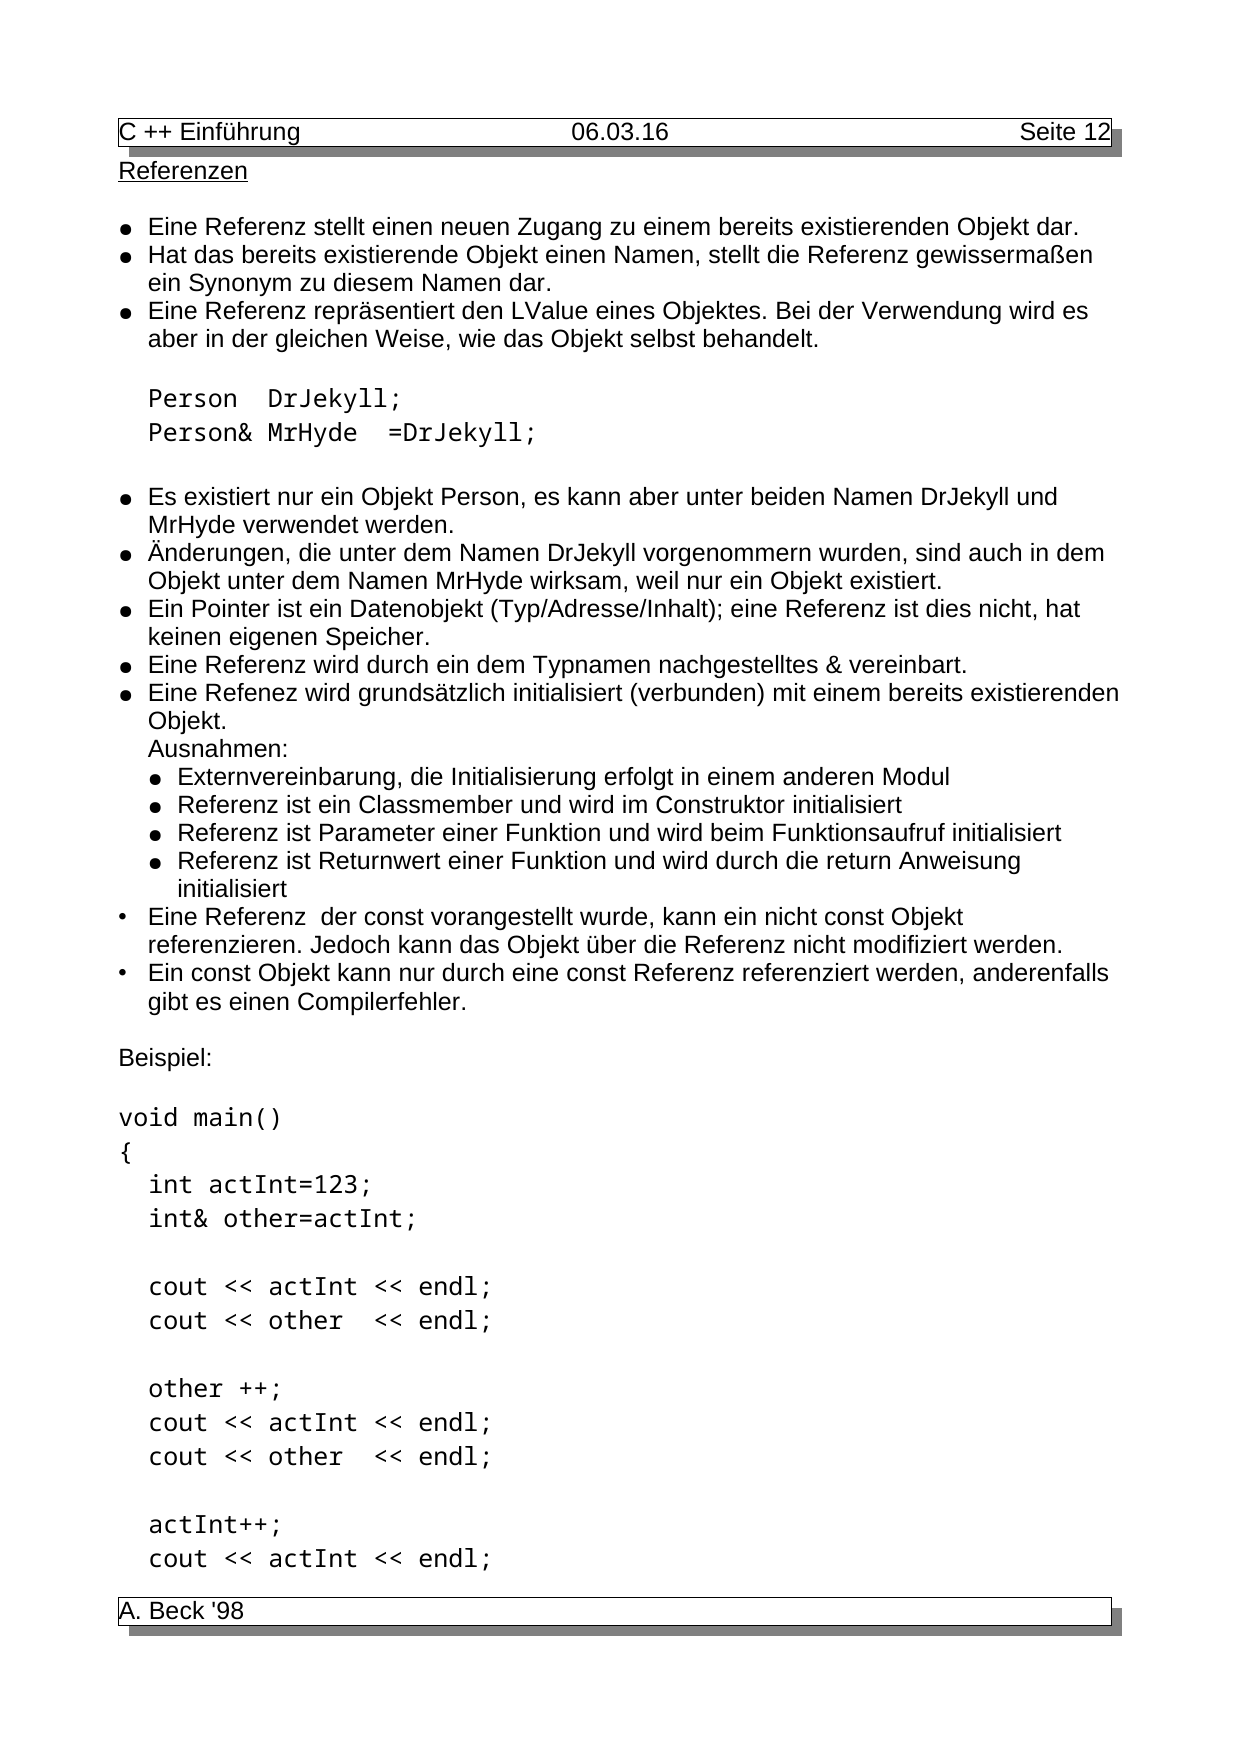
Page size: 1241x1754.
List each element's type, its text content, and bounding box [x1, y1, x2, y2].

list Eine Referenz stellt einen neuen Zugang zu einem bereits existierenden Objekt dar. [118, 213, 1122, 241]
list Ein Pointer ist ein Datenobjekt (Typ/Adresse/Inhalt); eine Referenz ist dies nicht, hat keinen eigenen Speicher. [118, 595, 1122, 651]
list Hat das bereits existierende Objekt einen Namen, stellt die Referenz gewissermaßen ein Synonym zu diesem Namen dar. [118, 241, 1122, 297]
list Person& MrHyde =DrJekyll; [118, 415, 1122, 449]
list Eine Referenz der const vorangestellt wurde, kann ein nicht const Objekt referenzieren. Jedoch kann das Objekt über die Referenz nicht modifiziert werden. [118, 903, 1122, 959]
list Externvereinbarung, die Initialisierung erfolgt in einem anderen Modul [148, 763, 1122, 791]
list Referenz ist Parameter einer Funktion und wird beim Funktionsaufruf initialisiert [148, 819, 1122, 847]
text Referenzen [118, 157, 1122, 185]
text cout << other << endl; [118, 1303, 1122, 1337]
text other ++; [118, 1371, 1122, 1405]
text actInt++; [118, 1507, 1122, 1541]
list Referenz ist ein Classmember und wird im Construktor initialisiert [148, 791, 1122, 819]
text void main() [118, 1099, 1122, 1133]
text cout << actInt << endl; [118, 1269, 1122, 1303]
text cout << other << endl; [118, 1439, 1122, 1473]
list Person DrJekyll; [118, 381, 1122, 415]
list Es existiert nur ein Objekt Person, es kann aber unter beiden Namen DrJekyll und MrHyde verwendet werden. [118, 483, 1122, 539]
text int actInt=123; [118, 1167, 1122, 1201]
list Eine Refenez wird grundsätzlich initialisiert (verbunden) mit einem bereits existierenden Objekt. [118, 679, 1122, 735]
list Ein const Objekt kann nur durch eine const Referenz referenziert werden, anderenfalls gibt es einen Compilerfehler. [118, 959, 1122, 1015]
list Referenz ist Returnwert einer Funktion und wird durch die return Anweisung initialisiert [148, 847, 1122, 903]
text { [118, 1133, 1122, 1167]
text cout << actInt << endl; [118, 1541, 1122, 1575]
text int& other=actInt; [118, 1201, 1122, 1235]
list Eine Referenz wird durch ein dem Typnamen nachgestelltes & vereinbart. [118, 651, 1122, 679]
list Eine Referenz repräsentiert den LValue eines Objektes. Bei der Verwendung wird es aber in der gleichen Weise, wie das Objekt selbst behandelt. [118, 297, 1122, 353]
text cout << actInt << endl; [118, 1405, 1122, 1439]
text Beispiel: [118, 1043, 1122, 1071]
list Ausnahmen: [118, 735, 1122, 763]
list Änderungen, die unter dem Namen DrJekyll vorgenommern wurden, sind auch in dem Objekt unter dem Namen MrHyde wirksam, weil nur ein Objekt existiert. [118, 539, 1122, 595]
